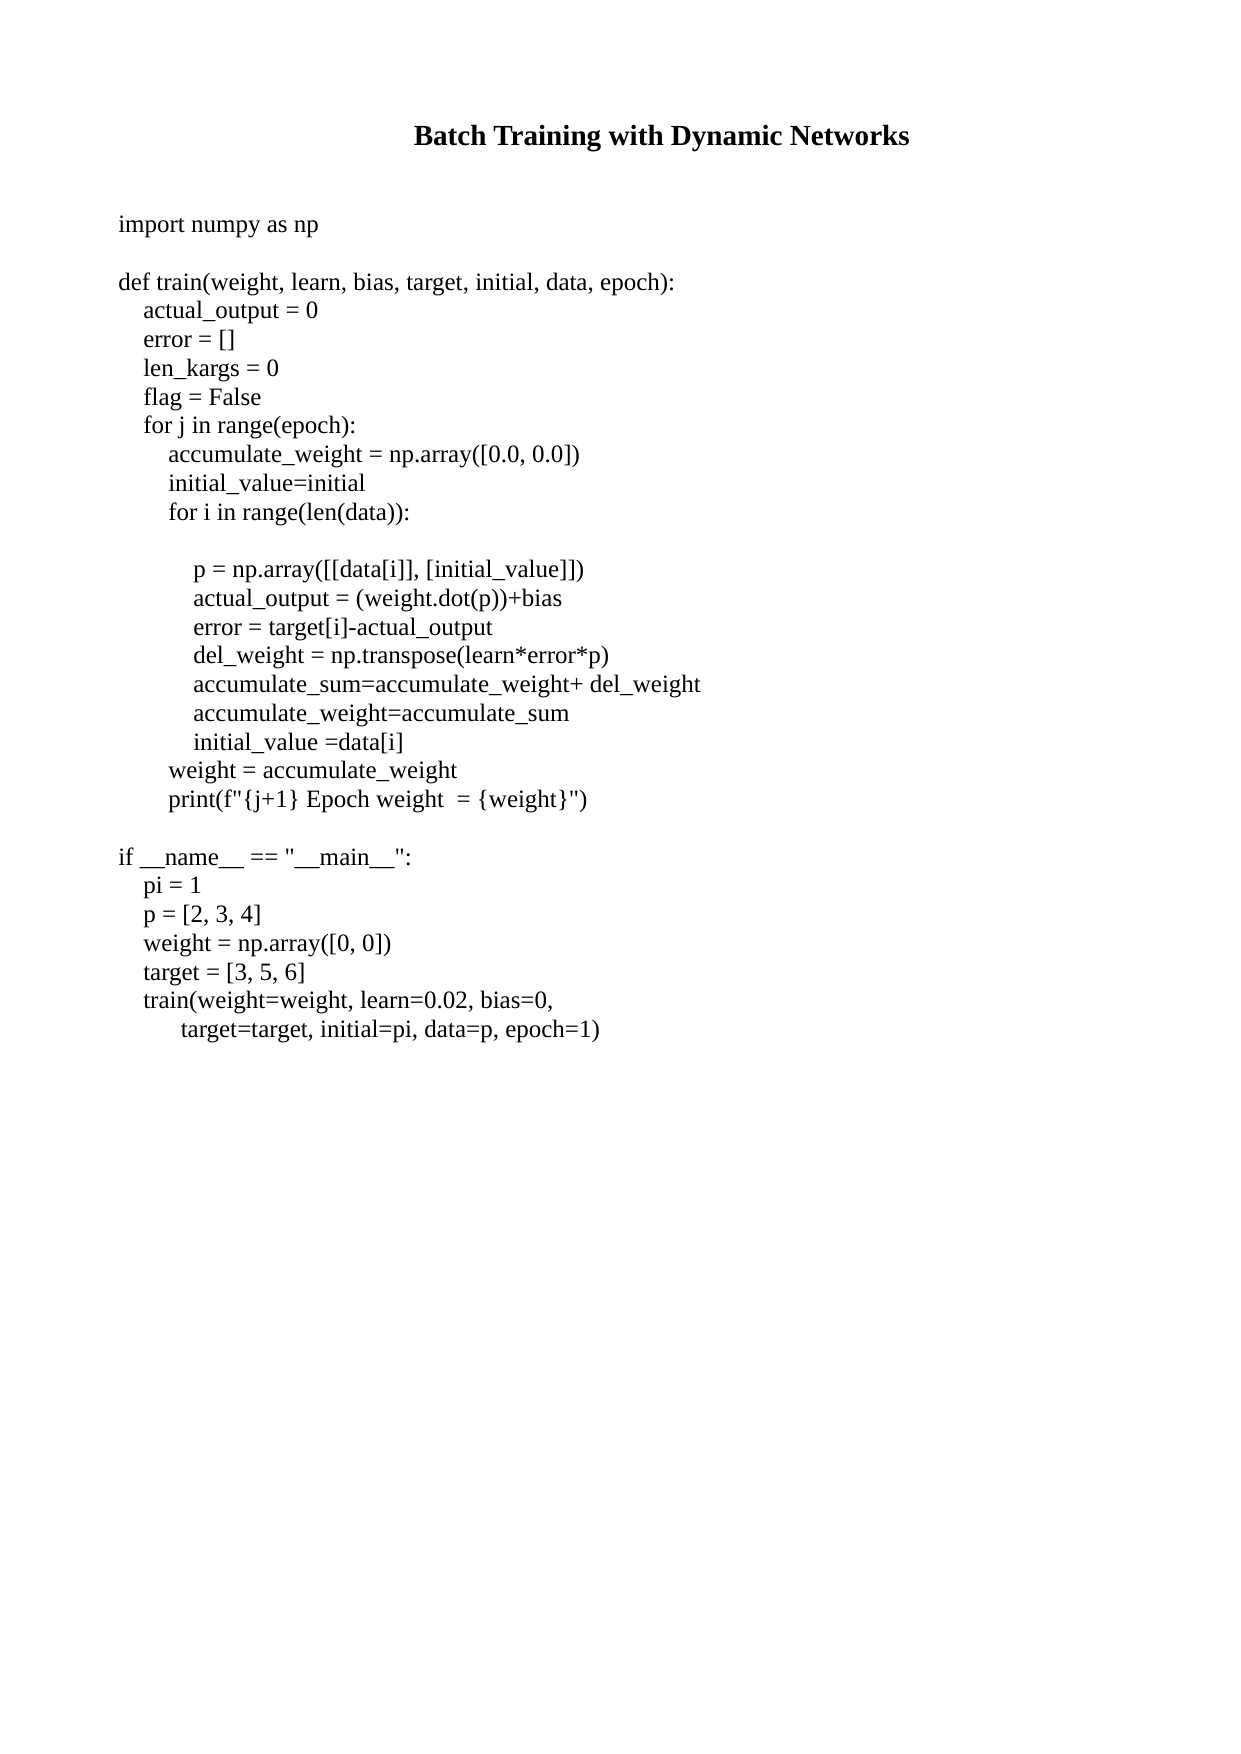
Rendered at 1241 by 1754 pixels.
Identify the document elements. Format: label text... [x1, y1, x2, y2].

text accumulate_weight = np.array([0.0, 0.0]) [118, 439, 1122, 468]
text p = [2, 3, 4] [118, 899, 1122, 928]
text for j in range(epoch): [118, 410, 1122, 439]
text initial_value =data[i] [118, 727, 1122, 755]
text train(weight=weight, learn=0.02, bias=0, [118, 985, 1122, 1014]
text actual_output = (weight.dot(p))+bias [118, 583, 1122, 612]
text len_kargs = 0 [118, 353, 1122, 382]
text target = [3, 5, 6] [118, 957, 1122, 985]
text import numpy as np [118, 209, 1122, 238]
text pi = 1 [118, 870, 1122, 899]
text Batch Training with Dynamic Networks [118, 118, 1122, 152]
text error = target[i]-actual_output [118, 612, 1122, 640]
text p = np.array([[data[i]], [initial_value]]) [118, 554, 1122, 583]
text for i in range(len(data)): [118, 497, 1122, 525]
text accumulate_sum=accumulate_weight+ del_weight [118, 669, 1122, 698]
text initial_value=initial [118, 468, 1122, 497]
text target=target, initial=pi, data=p, epoch=1) [118, 1014, 1122, 1043]
text flag = False [118, 382, 1122, 410]
text print(f"{j+1} Epoch weight = {weight}") [118, 784, 1122, 813]
text del_weight = np.transpose(learn*error*p) [118, 640, 1122, 669]
text error = [] [118, 324, 1122, 353]
text weight = accumulate_weight [118, 755, 1122, 784]
text def train(weight, learn, bias, target, initial, data, epoch): [118, 267, 1122, 295]
text if __name__ == "__main__": [118, 842, 1122, 870]
text actual_output = 0 [118, 295, 1122, 324]
text accumulate_weight=accumulate_sum [118, 698, 1122, 727]
text weight = np.array([0, 0]) [118, 928, 1122, 957]
